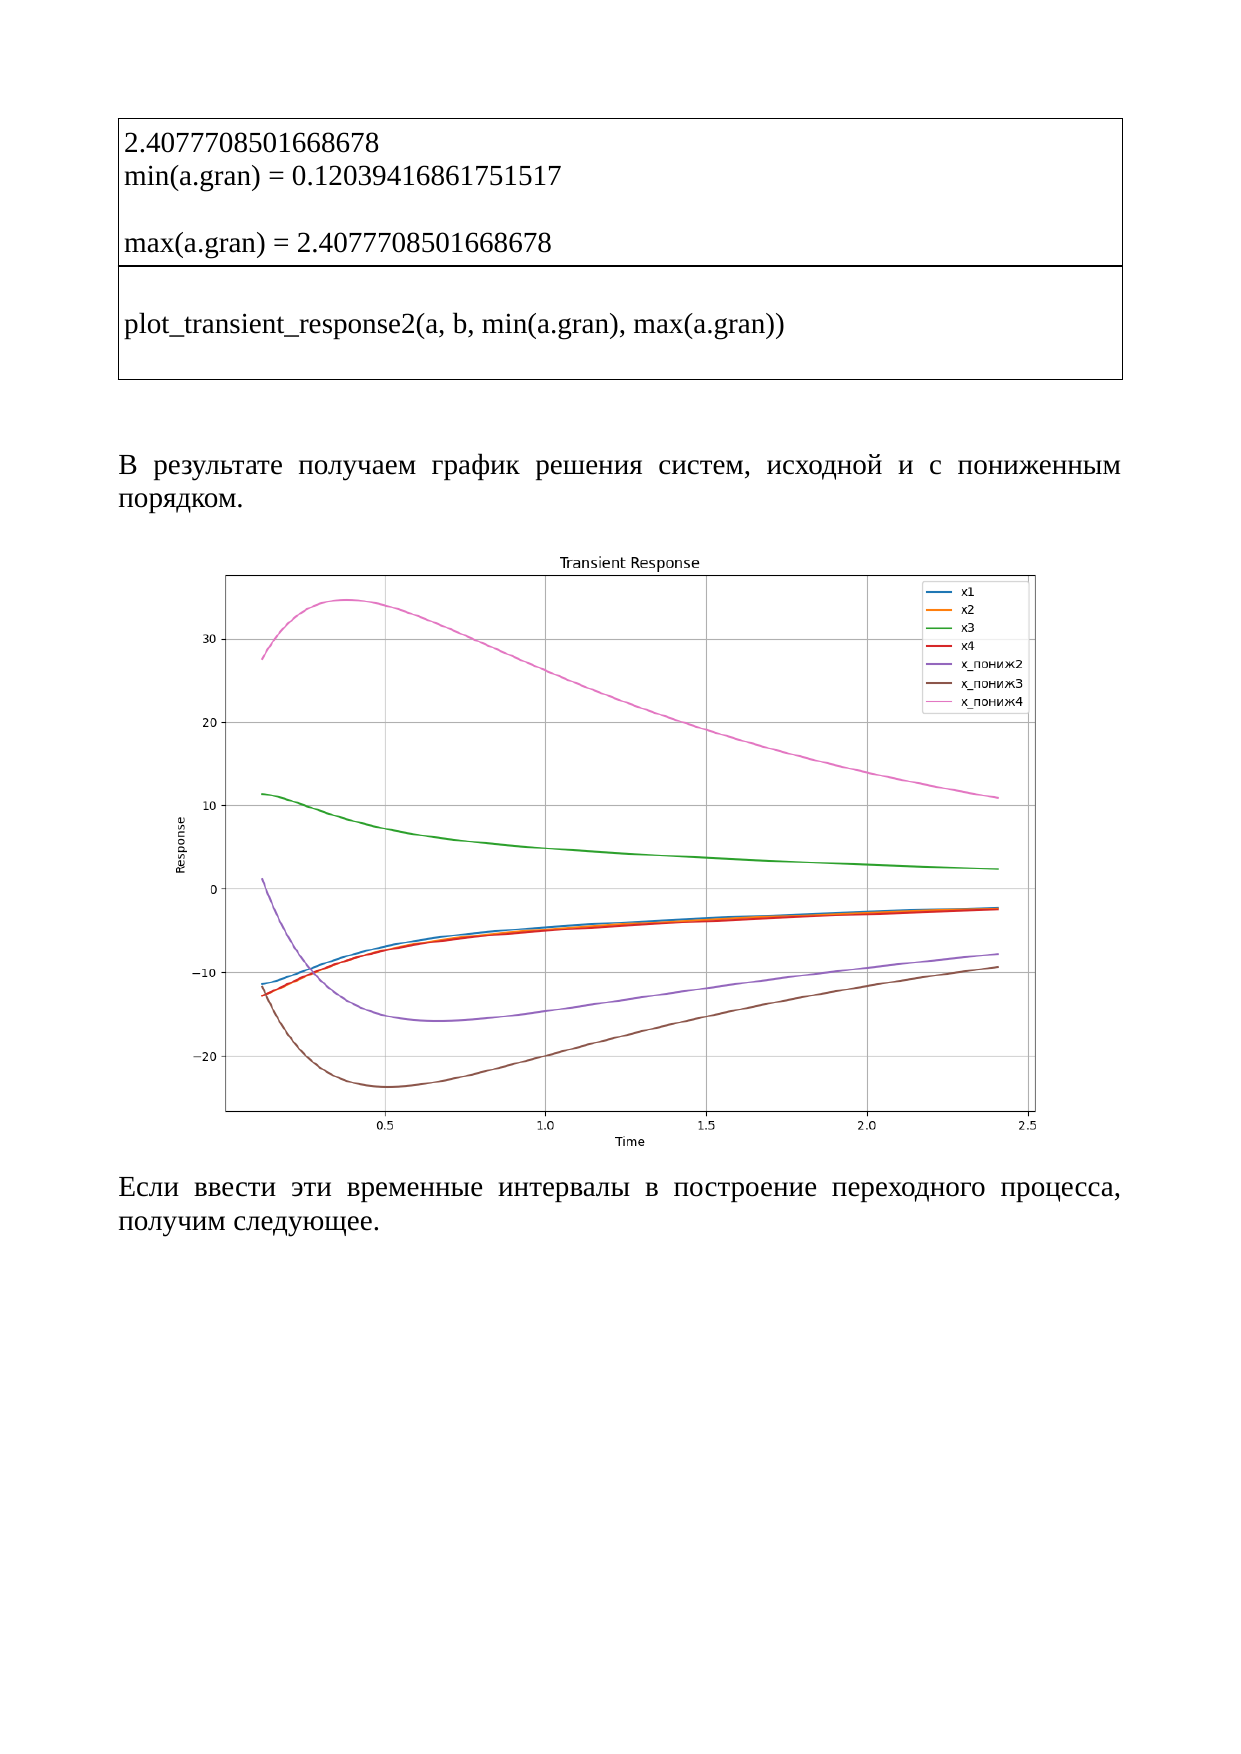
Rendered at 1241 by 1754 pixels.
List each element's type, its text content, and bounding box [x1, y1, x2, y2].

table_header plot_transient_response2(a, b, min(a.gran), max(a.gran)) [119, 267, 1122, 379]
text Если ввести эти временные интервалы в построение переходного процесса, получим следующее. [118, 1170, 1122, 1237]
text В результате получаем график решения систем, исходной и с пониженным порядком. [118, 413, 1122, 514]
picture [118, 514, 1123, 1170]
table_header 2.4077708501668678 min(a.gran) = 0.12039416861751517 max(a.gran) = 2.4077708501668678 [119, 119, 1122, 265]
